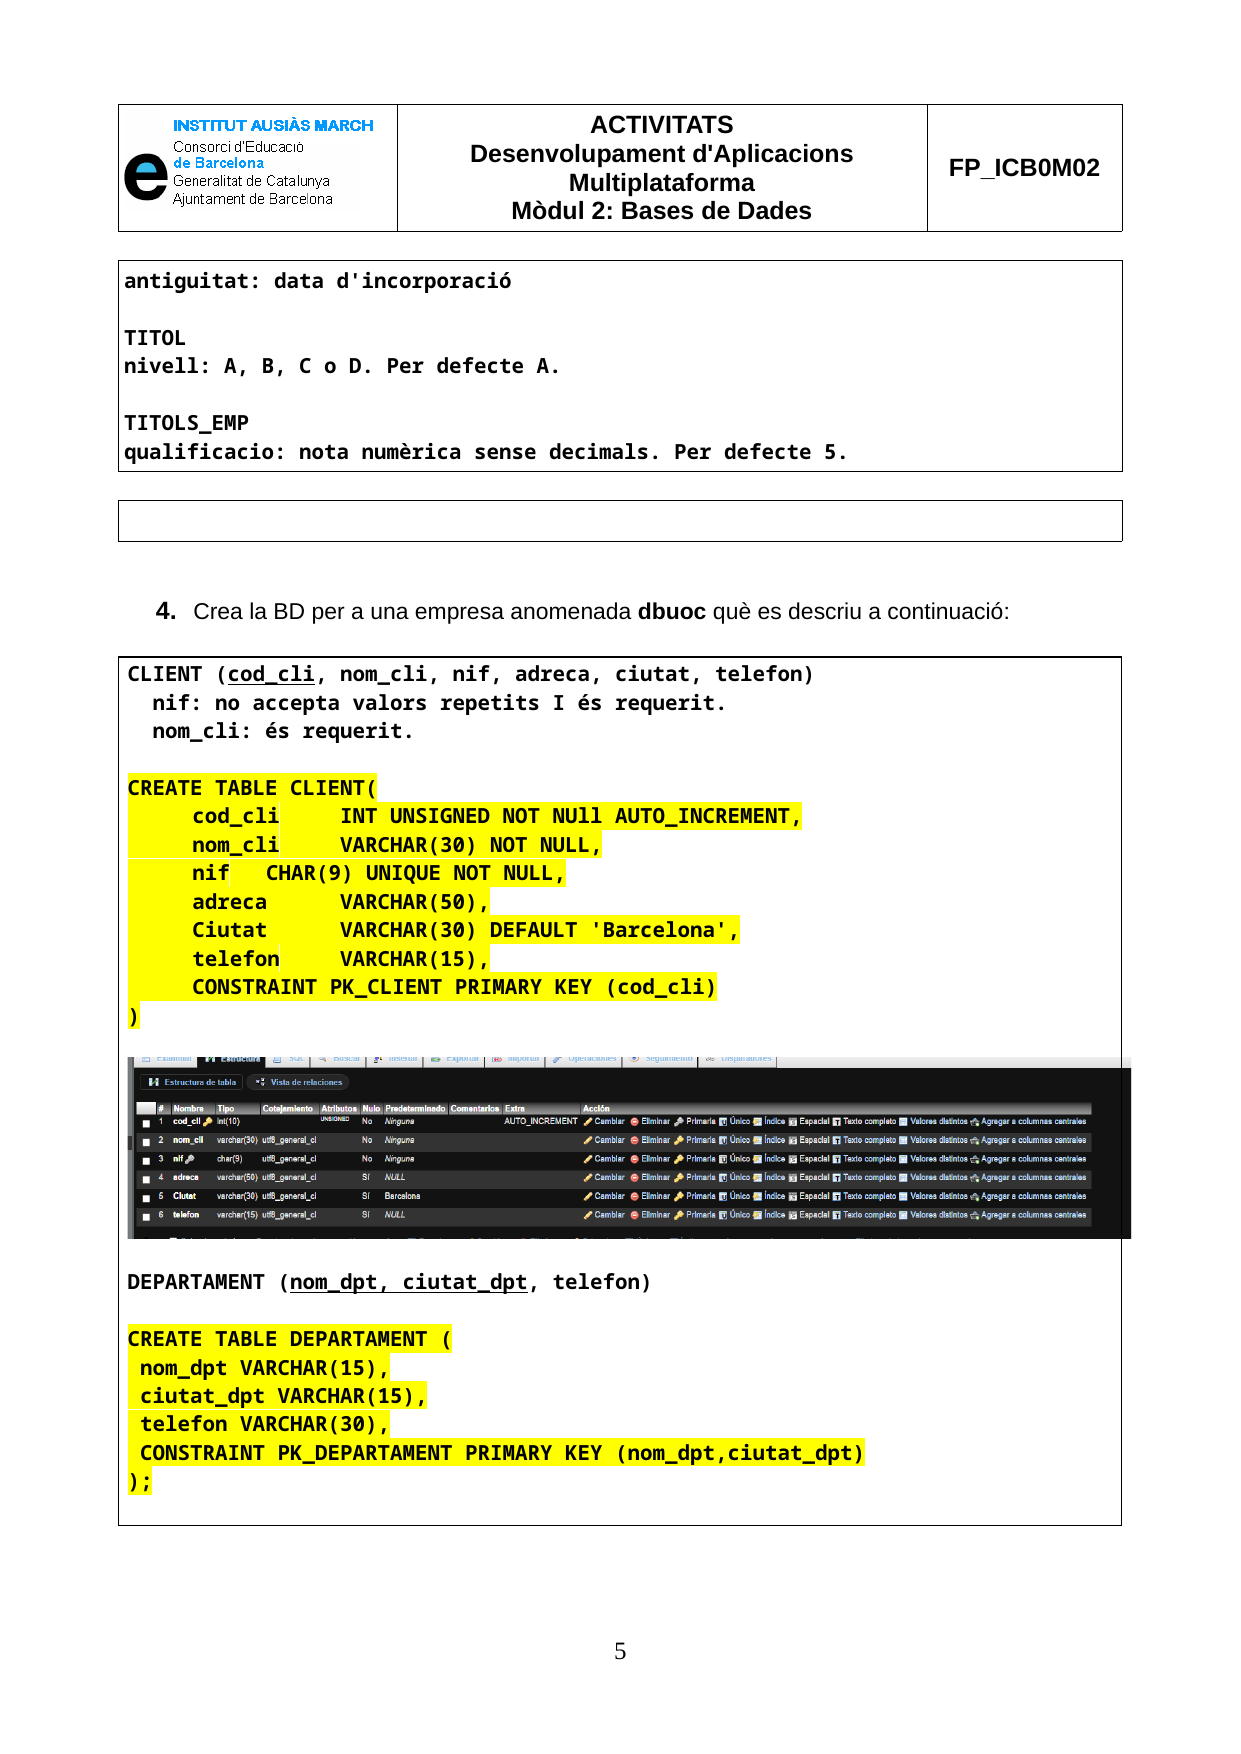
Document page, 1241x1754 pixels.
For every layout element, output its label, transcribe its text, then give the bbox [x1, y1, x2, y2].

text nif CHAR(9) UNIQUE NOT NULL, [119, 855, 1121, 884]
text telefon VARCHAR(15), [119, 941, 1121, 969]
text CREATE TABLE CLIENT( [119, 770, 1121, 798]
text nif: no accepta valors repetits I és requerit. [119, 685, 1121, 713]
text nom_cli: és requerit. [119, 713, 1121, 745]
text nom_cli VARCHAR(30) NOT NULL, [119, 827, 1121, 855]
text adreca VARCHAR(50), [119, 884, 1121, 912]
text telefon VARCHAR(30), [119, 1406, 1121, 1435]
text Ciutat VARCHAR(30) DEFAULT 'Barcelona', [119, 912, 1121, 941]
text cod_cli INT UNSIGNED NOT NUll AUTO_INCREMENT, [119, 798, 1121, 827]
text ) [119, 998, 1121, 1029]
text CONSTRAINT PK_DEPARTAMENT PRIMARY KEY (nom_dpt,ciutat_dpt) [119, 1435, 1121, 1463]
table_header antiguitat: data d'incorporació TITOL nivell: A, B, C o D. Per defecte A. TITOLS_EMP qualificacio: nota numèrica sense decimals. Per defecte 5. [119, 261, 1122, 471]
text DEPARTAMENT (nom_dpt, ciutat_dpt, telefon) [119, 1264, 1121, 1296]
text CREATE TABLE DEPARTAMENT ( [119, 1321, 1121, 1349]
text nom_dpt VARCHAR(15), [119, 1349, 1121, 1378]
text CLIENT (cod_cli, nom_cli, nif, adreca, ciutat, telefon) [119, 658, 1121, 685]
list Crea la BD per a una empresa anomenada dbuoc què es descriu a continuació: [156, 596, 1122, 625]
text ciutat_dpt VARCHAR(15), [119, 1378, 1121, 1406]
text ); [119, 1463, 1121, 1495]
table_header [119, 501, 1122, 541]
text CONSTRAINT PK_CLIENT PRIMARY KEY (cod_cli) [119, 969, 1121, 998]
